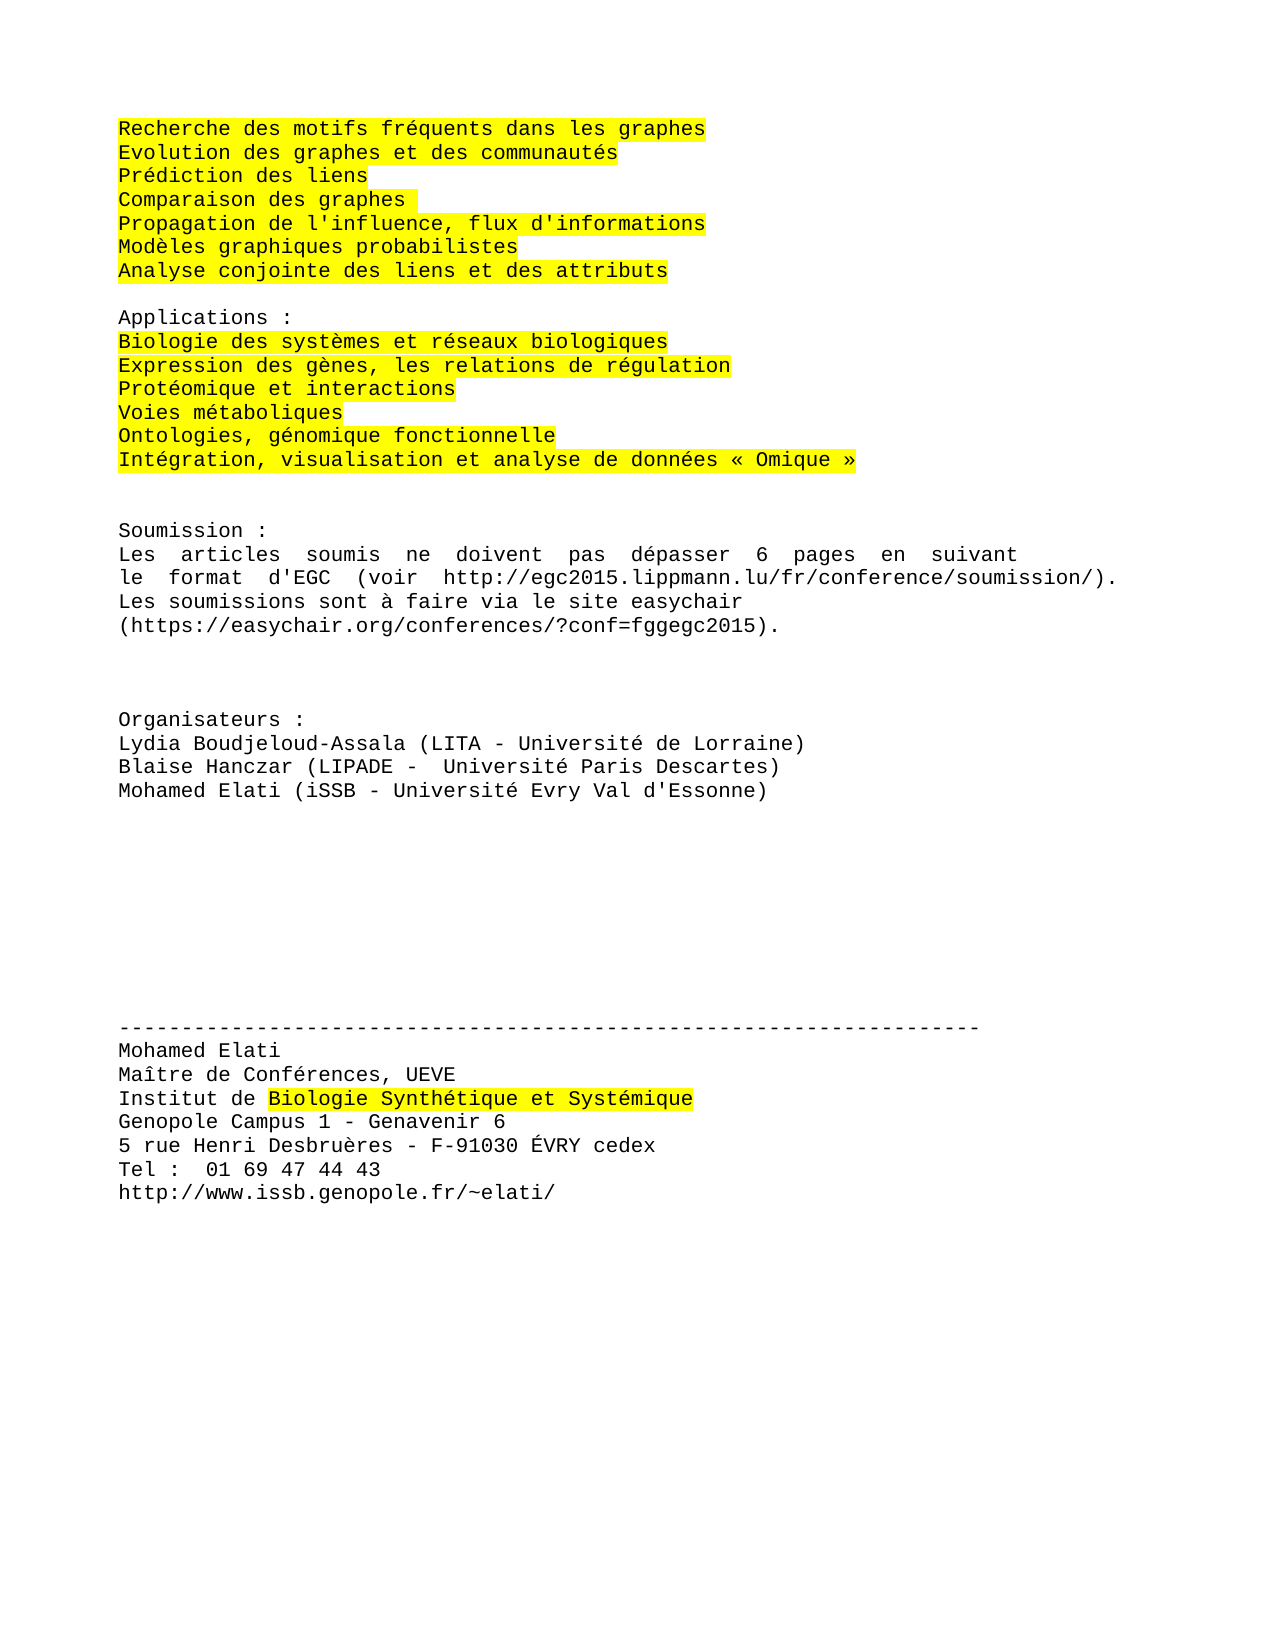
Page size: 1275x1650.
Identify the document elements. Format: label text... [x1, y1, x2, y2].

text Genopole Campus 1 - Genavenir 6 [118, 1111, 1157, 1135]
text Evolution des graphes et des communautés [118, 142, 1157, 165]
text Propagation de l'influence, flux d'informations [118, 213, 1157, 236]
text --------------------------------------------------------------------- [118, 1017, 1157, 1040]
text Modèles graphiques probabilistes [118, 236, 1157, 260]
text Mohamed Elati [118, 1040, 1157, 1064]
text Soumission : [118, 520, 1157, 544]
text Les soumissions sont à faire via le site easychair (https://easychair.org/conferences/?conf=fggegc2015). [118, 591, 1157, 638]
text Ontologies, génomique fonctionnelle [118, 426, 1157, 449]
text http://www.issb.genopole.fr/~elati/ [118, 1182, 1157, 1206]
text Recherche des motifs fréquents dans les graphes [118, 118, 1157, 142]
text Biologie des systèmes et réseaux biologiques [118, 331, 1157, 354]
text Prédiction des liens [118, 165, 1157, 189]
text Protéomique et interactions [118, 378, 1157, 402]
text Intégration, visualisation et analyse de données « Omique » [118, 449, 1157, 473]
text 5 rue Henri Desbruères - F-91030 ÉVRY cedex [118, 1135, 1157, 1158]
text Voies métaboliques [118, 402, 1157, 426]
text Applications : [118, 307, 1157, 331]
text Tel : 01 69 47 44 43 [118, 1158, 1157, 1182]
text Les articles soumis ne doivent pas dépasser 6 pages en suivant [118, 544, 1157, 567]
text Analyse conjointe des liens et des attributs [118, 260, 1157, 284]
text Institut de Biologie Synthétique et Systémique [118, 1088, 1157, 1111]
text le format d'EGC (voir http://egc2015.lippmann.lu/fr/conference/soumission/). [118, 567, 1157, 591]
text Maître de Conférences, UEVE [118, 1064, 1157, 1088]
text Organisateurs : [118, 709, 1157, 733]
text Blaise Hanczar (LIPADE - Université Paris Descartes) [118, 757, 1157, 780]
text Mohamed Elati (iSSB - Université Evry Val d'Essonne) [118, 780, 1157, 804]
text Comparaison des graphes [118, 189, 1157, 213]
text Expression des gènes, les relations de régulation [118, 354, 1157, 378]
text Lydia Boudjeloud-Assala (LITA - Université de Lorraine) [118, 733, 1157, 757]
